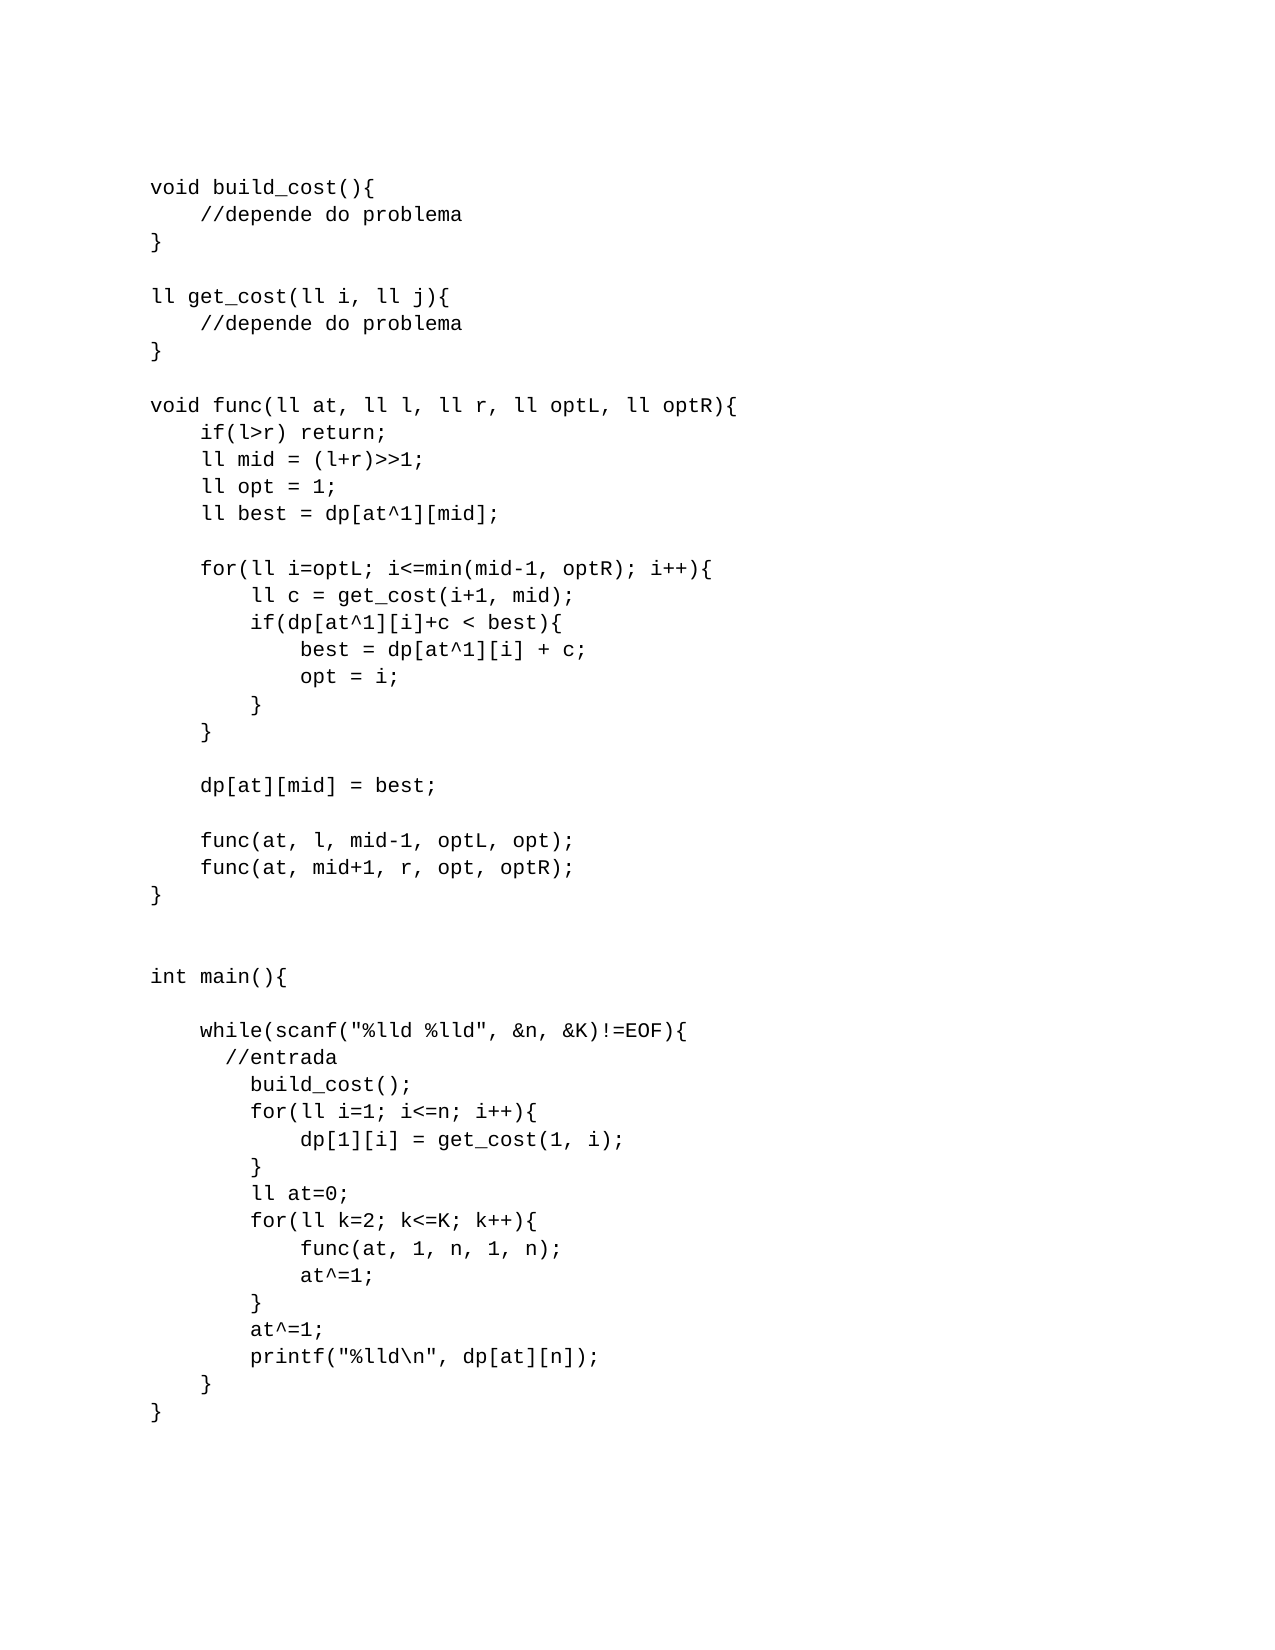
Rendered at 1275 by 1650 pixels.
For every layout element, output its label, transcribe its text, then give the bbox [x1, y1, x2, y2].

text opt = i; [150, 667, 1125, 690]
text void func(ll at, ll l, ll r, ll optL, ll optR){ [150, 395, 1125, 418]
text dp[at][mid] = best; [150, 775, 1125, 799]
text } [150, 694, 1125, 717]
text } [150, 721, 1125, 744]
text } [150, 884, 1125, 908]
text ll opt = 1; [150, 476, 1125, 500]
text func(at, mid+1, r, opt, optR); [150, 857, 1125, 881]
text for(ll i=1; i<=n; i++){ [150, 1102, 1125, 1125]
text } [150, 232, 1125, 255]
text if(l>r) return; [150, 422, 1125, 446]
text func(at, l, mid-1, optL, opt); [150, 830, 1125, 853]
text //entrada [150, 1047, 1125, 1071]
text for(ll i=optL; i<=min(mid-1, optR); i++){ [150, 558, 1125, 581]
text //depende do problema [150, 313, 1125, 337]
text ll mid = (l+r)>>1; [150, 449, 1125, 473]
text } [150, 1401, 1125, 1424]
text func(at, 1, n, 1, n); [150, 1237, 1125, 1261]
text ll get_cost(ll i, ll j){ [150, 286, 1125, 309]
text ll best = dp[at^1][mid]; [150, 503, 1125, 527]
text ll at=0; [150, 1183, 1125, 1207]
text while(scanf("%lld %lld", &n, &K)!=EOF){ [150, 1020, 1125, 1044]
text void build_cost(){ [150, 177, 1125, 201]
text at^=1; [150, 1319, 1125, 1343]
text if(dp[at^1][i]+c < best){ [150, 612, 1125, 636]
text int main(){ [150, 966, 1125, 989]
text } [150, 1292, 1125, 1316]
text } [150, 1156, 1125, 1179]
text } [150, 340, 1125, 364]
text } [150, 1373, 1125, 1397]
text printf("%lld\n", dp[at][n]); [150, 1346, 1125, 1370]
text build_cost(); [150, 1074, 1125, 1098]
text at^=1; [150, 1265, 1125, 1288]
text best = dp[at^1][i] + c; [150, 639, 1125, 663]
text for(ll k=2; k<=K; k++){ [150, 1210, 1125, 1234]
text ll c = get_cost(i+1, mid); [150, 585, 1125, 609]
text //depende do problema [150, 204, 1125, 228]
text dp[1][i] = get_cost(1, i); [150, 1129, 1125, 1152]
